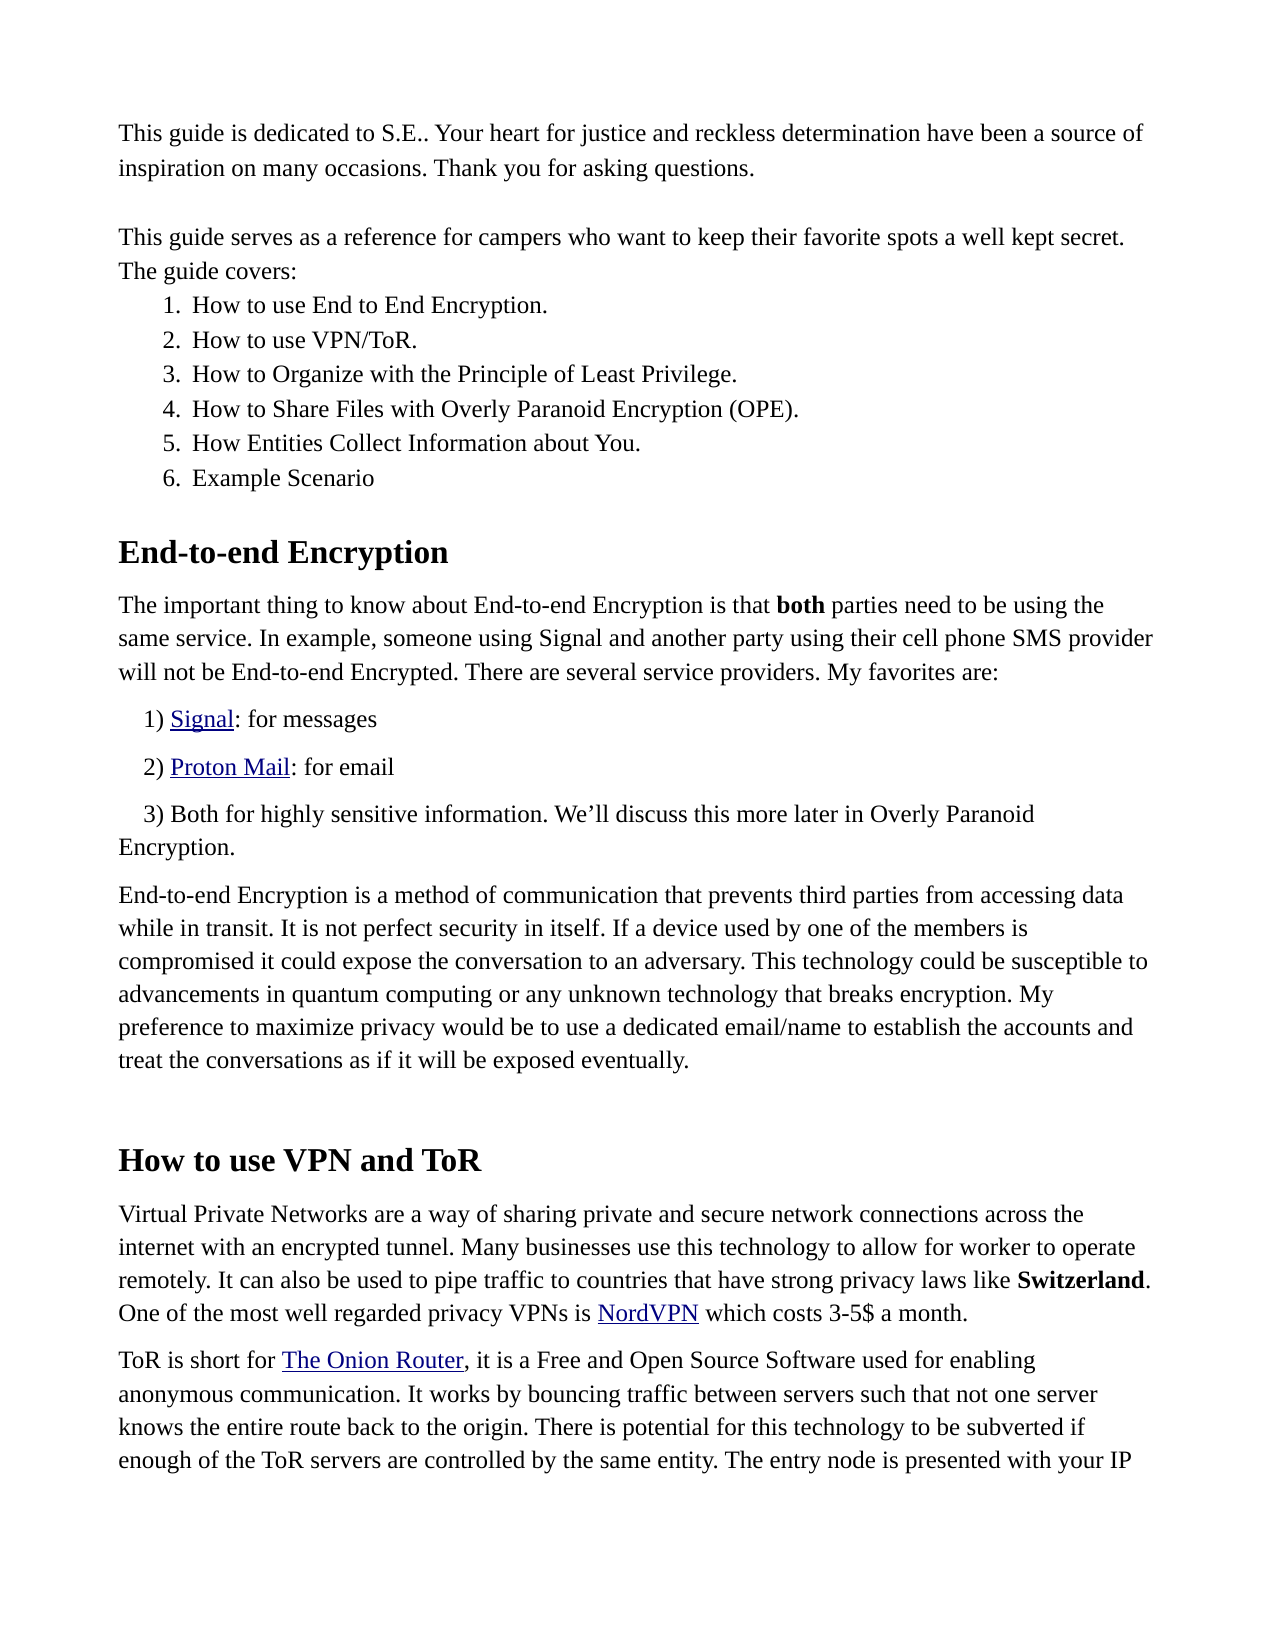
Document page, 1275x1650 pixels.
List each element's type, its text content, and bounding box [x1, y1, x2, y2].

list Example Scenario [162, 463, 1157, 492]
text 1) Signal: for messages [118, 704, 1157, 733]
list How to use End to End Encryption. [162, 291, 1157, 319]
list How to use VPN/ToR. [162, 325, 1157, 354]
list How Entities Collect Information about You. [162, 428, 1157, 457]
text 3) Both for highly sensitive information. We’ll discuss this more later in Overly Paranoid Encryption. [118, 799, 1157, 861]
text 2) Proton Mail: for email [118, 752, 1157, 781]
list How to Organize with the Principle of Least Privilege. [162, 359, 1157, 388]
text This guide serves as a reference for campers who want to keep their favorite spots a well kept secret. The guide covers: [118, 222, 1157, 285]
text End-to-end Encryption is a method of communication that prevents third parties from accessing data while in transit. It is not perfect security in itself. If a device used by one of the members is compromised it could expose the conversation to an adversary. This technology could be susceptible to advancements in quantum computing or any unknown technology that breaks encryption. My preference to maximize privacy would be to use a dedicated email/name to establish the accounts and treat the conversations as if it will be exposed eventually. [118, 880, 1157, 1074]
list How to Share Files with Overly Paranoid Encryption (OPE). [162, 394, 1157, 423]
text This guide is dedicated to S.E.. Your heart for justice and reckless determination have been a source of inspiration on many occasions. Thank you for asking questions. [118, 118, 1157, 181]
text The important thing to know about End-to-end Encryption is that both parties need to be using the same service. In example, someone using Signal and another party using their cell phone SMS provider will not be End-to-end Encrypted. There are several service providers. My favorites are: [118, 591, 1157, 685]
text End-to-end Encryption [118, 532, 1157, 570]
text Virtual Private Networks are a way of sharing private and secure network connections across the internet with an encrypted tunnel. Many businesses use this technology to allow for worker to operate remotely. It can also be used to pipe traffic to countries that have strong privacy laws like Switzerland. One of the most well regarded privacy VPNs is NordVPN which costs 3-5$ a month. [118, 1199, 1157, 1327]
text ToR is short for The Onion Router, it is a Free and Open Source Software used for enabling anonymous communication. It works by bouncing traffic between servers such that not one server knows the entire route back to the origin. There is potential for this technology to be subverted if enough of the ToR servers are controlled by the same entity. The entry node is presented with your IP [118, 1346, 1157, 1473]
text How to use VPN and ToR [118, 1140, 1157, 1179]
